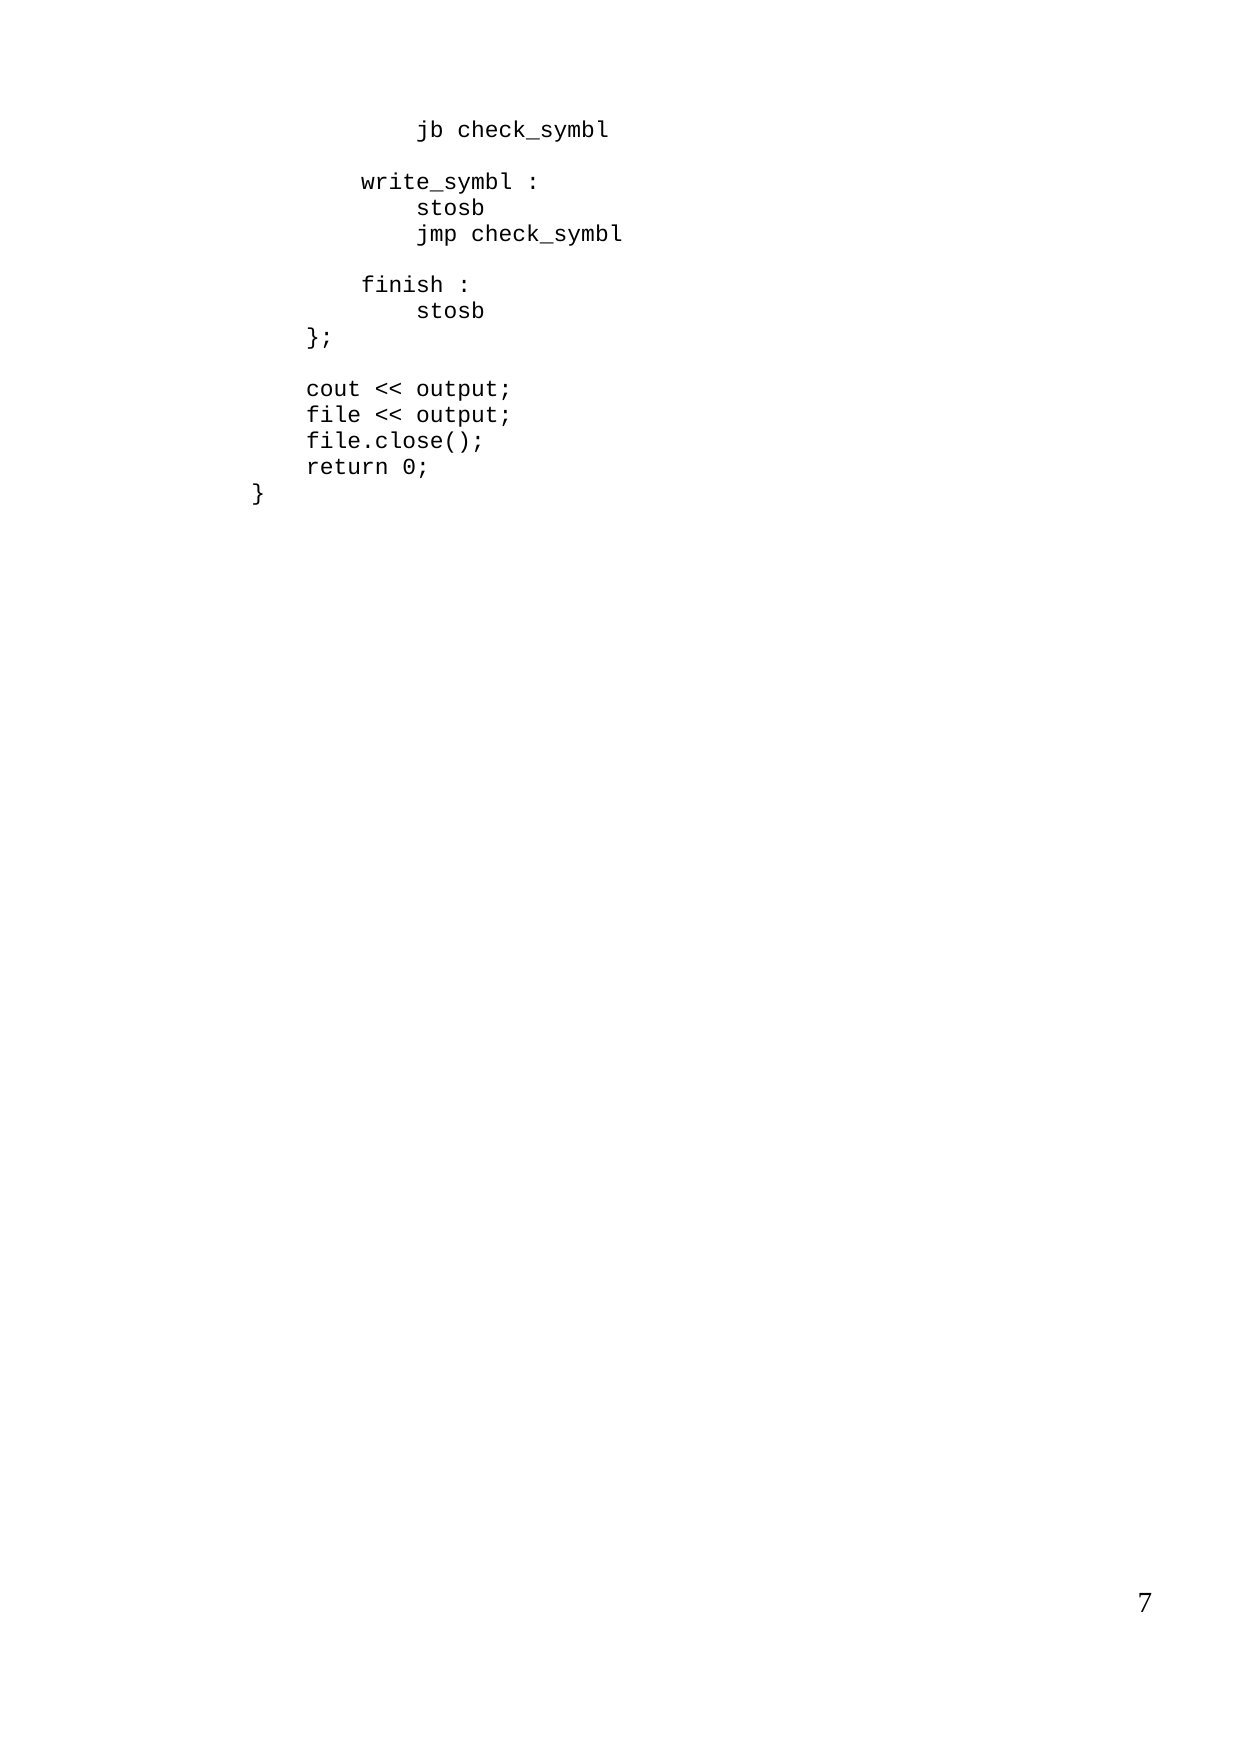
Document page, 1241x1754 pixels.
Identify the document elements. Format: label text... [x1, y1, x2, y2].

text stosb [177, 196, 1152, 222]
text }; [177, 326, 1152, 352]
text cout << output; [177, 377, 1152, 403]
text return 0; [177, 455, 1152, 481]
text } [177, 481, 1152, 507]
text jb check_symbl [177, 118, 1152, 144]
text finish : [177, 274, 1152, 300]
text file << output; [177, 403, 1152, 429]
text write_symbl : [177, 170, 1152, 196]
text jmp check_symbl [177, 222, 1152, 248]
text stosb [177, 300, 1152, 326]
text file.close(); [177, 429, 1152, 455]
